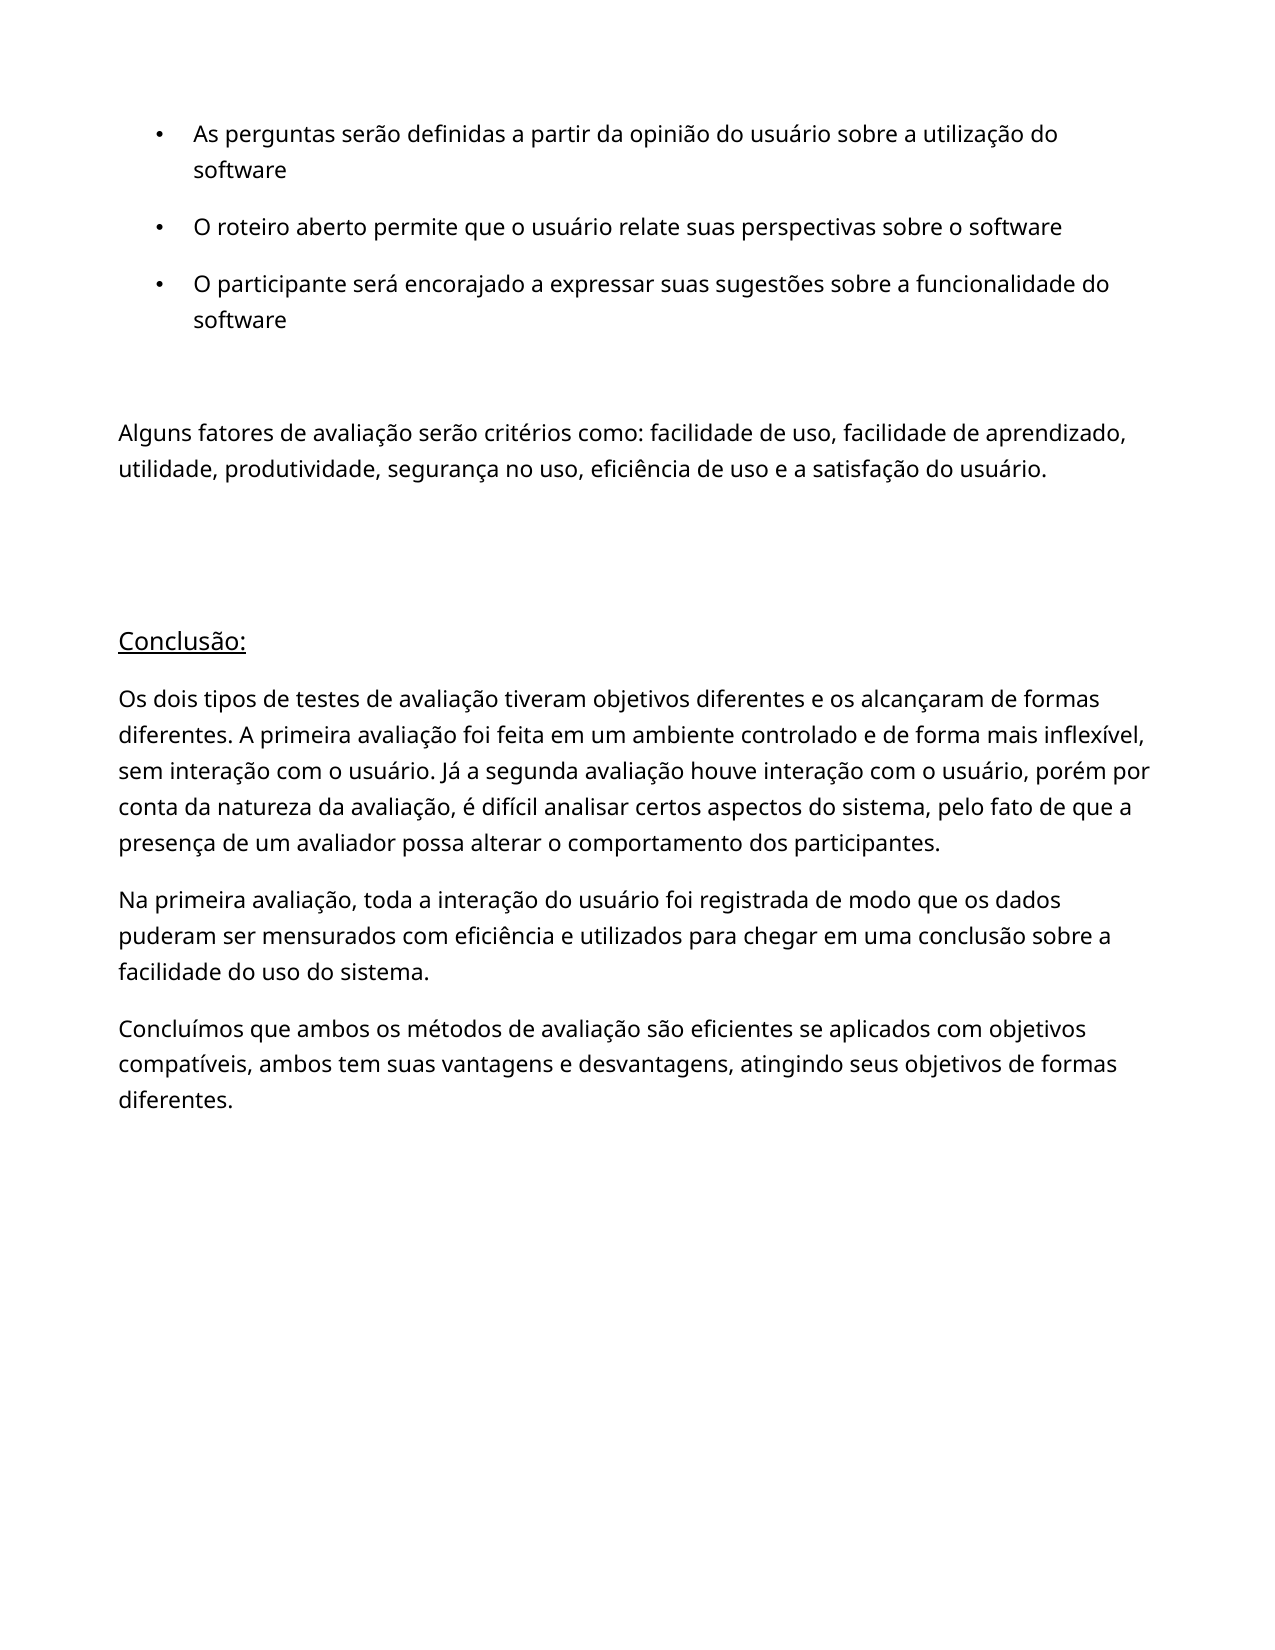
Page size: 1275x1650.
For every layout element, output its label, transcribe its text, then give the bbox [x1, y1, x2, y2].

text Conclusão: [118, 623, 1157, 657]
list O roteiro aberto permite que o usuário relate suas perspectivas sobre o software [156, 211, 1157, 242]
text Alguns fatores de avaliação serão critérios como: facilidade de uso, facilidade de aprendizado, utilidade, produtividade, segurança no uso, eficiência de uso e a satisfação do usuário. [118, 417, 1157, 484]
text Os dois tipos de testes de avaliação tiveram objetivos diferentes e os alcançaram de formas diferentes. A primeira avaliação foi feita em um ambiente controlado e de forma mais inflexível, sem interação com o usuário. Já a segunda avaliação houve interação com o usuário, porém por conta da natureza da avaliação, é difícil analisar certos aspectos do sistema, pelo fato de que a presença de um avaliador possa alterar o comportamento dos participantes. [118, 683, 1157, 858]
text Na primeira avaliação, toda a interação do usuário foi registrada de modo que os dados puderam ser mensurados com eficiência e utilizados para chegar em uma conclusão sobre a facilidade do uso do sistema. [118, 884, 1157, 987]
list O participante será encorajado a expressar suas sugestões sobre a funcionalidade do software [156, 268, 1157, 335]
list As perguntas serão definidas a partir da opinião do usuário sobre a utilização do software [156, 118, 1157, 185]
text Concluímos que ambos os métodos de avaliação são eficientes se aplicados com objetivos compatíveis, ambos tem suas vantagens e desvantagens, atingindo seus objetivos de formas diferentes. [118, 1012, 1157, 1116]
